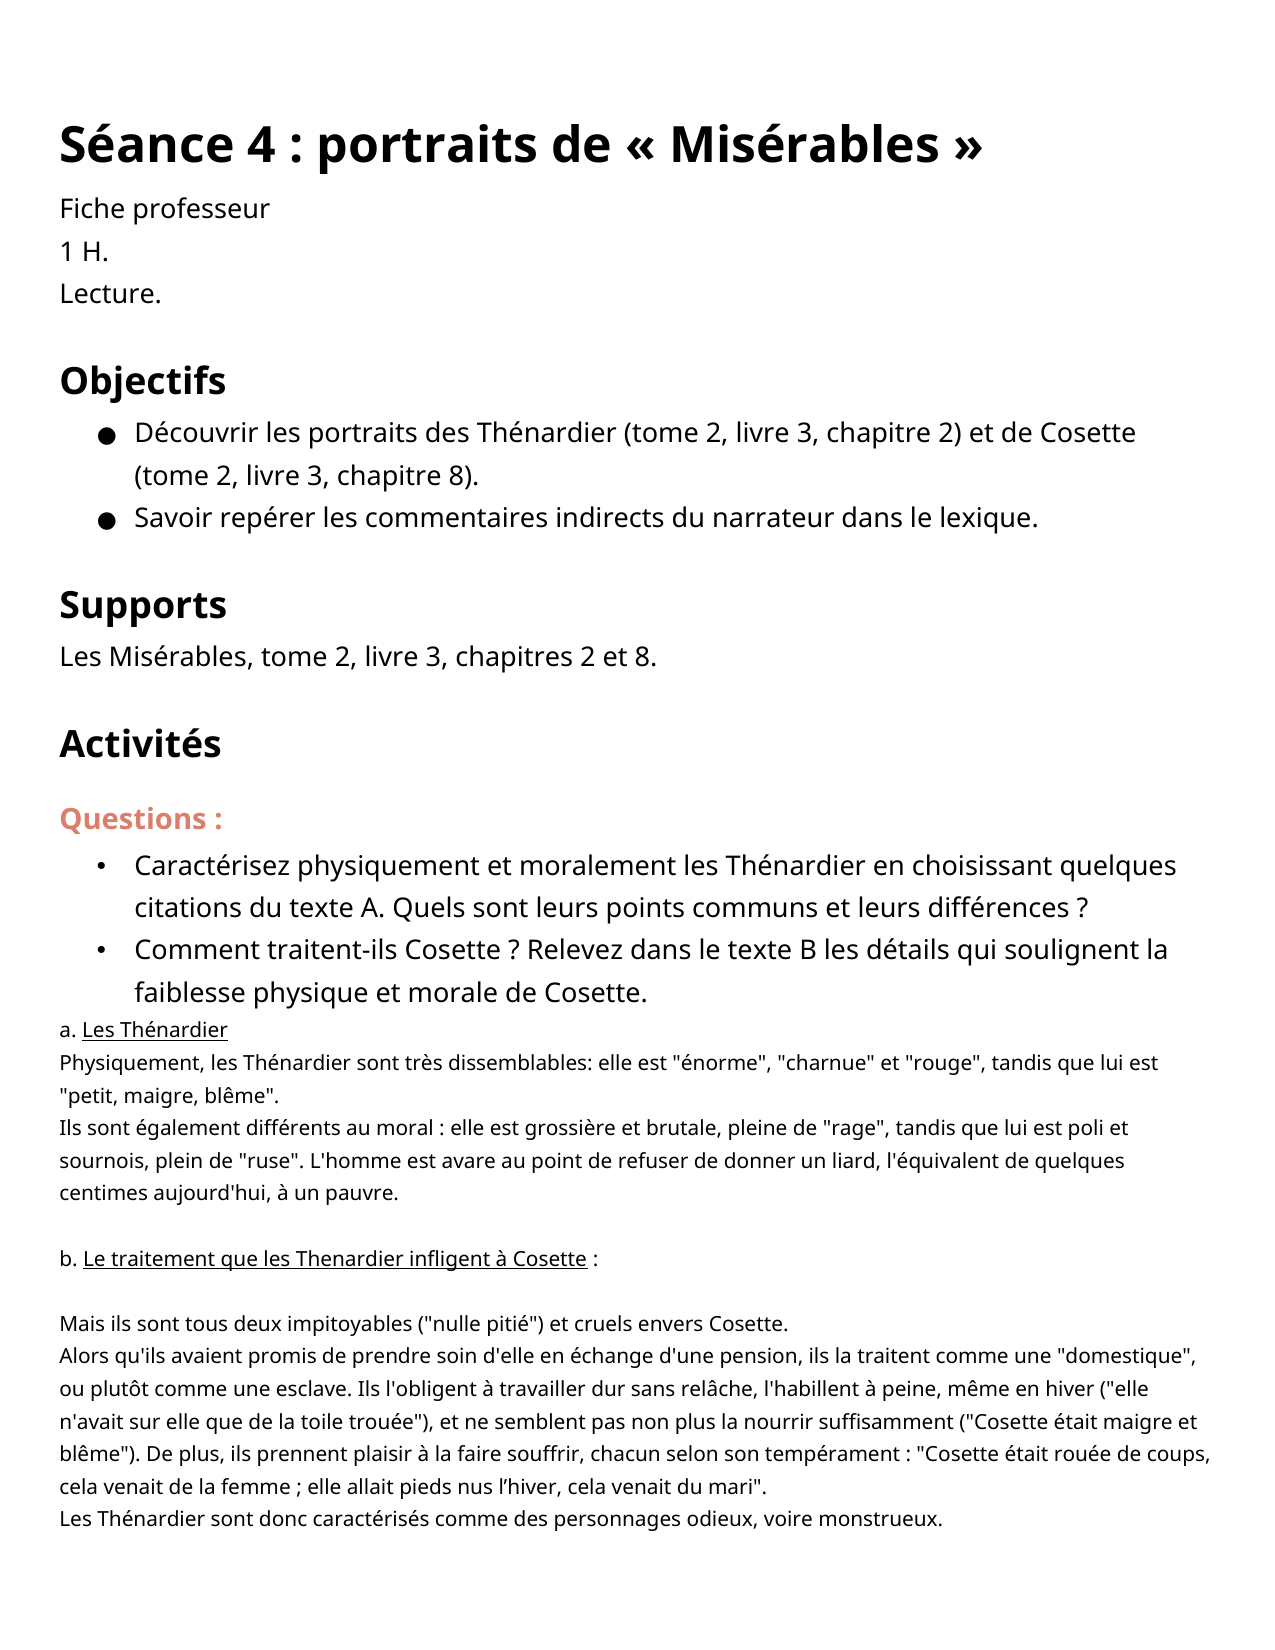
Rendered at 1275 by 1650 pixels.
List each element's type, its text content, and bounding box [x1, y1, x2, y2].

list Caractérisez physiquement et moralement les Thénardier en choisissant quelques citations du texte A. Quels sont leurs points communs et leurs différences ? [97, 846, 1216, 925]
text Fiche professeur [59, 190, 1216, 227]
text 1 H. [59, 232, 1216, 269]
text Les Misérables, tome 2, livre 3, chapitres 2 et 8. [59, 638, 1216, 675]
list Découvrir les portraits des Thénardier (tome 2, livre 3, chapitre 2) et de Cosette (tome 2, livre 3, chapitre 8). [97, 414, 1216, 493]
text a. Les Thénardier [59, 1016, 1216, 1044]
subtitle Séance 4 : portraits de « Misérables » [59, 109, 1216, 177]
subtitle Activités [59, 718, 1216, 769]
list Savoir repérer les commentaires indirects du narrateur dans le lexique. [97, 498, 1216, 535]
subtitle Supports [59, 578, 1216, 629]
text Physiquement, les Thénardier sont très dissemblables: elle est "énorme", "charnue" et "rouge", tandis que lui est "petit, maigre, blême". Ils sont également différents au moral : elle est grossière et brutale, pleine de "rage", tandis que lui est poli et sournois, plein de "ruse". L'homme est avare au point de refuser de donner un liard, l'équivalent de quelques centimes aujourd'hui, à un pauvre. b. Le traitement que les Thenardier infligent à Cosette : Mais ils sont tous deux impitoyables ("nulle pitié") et cruels envers Cosette. Alors qu'ils avaient promis de prendre soin d'elle en échange d'une pension, ils la traitent comme une "domestique", ou plutôt comme une esclave. Ils l'obligent à travailler dur sans relâche, l'habillent à peine, même en hiver ("elle n'avait sur elle que de la toile trouée"), et ne semblent pas non plus la nourrir suffisamment ("Cosette était maigre et blême"). De plus, ils prennent plaisir à la faire souffrir, chacun selon son tempérament : "Cosette était rouée de coups, cela venait de la femme ; elle allait pieds nus l’hiver, cela venait du mari". Les Thénardier sont donc caractérisés comme des personnages odieux, voire monstrueux. [59, 1048, 1216, 1566]
subtitle Questions : [59, 798, 1216, 838]
list Comment traitent-ils Cosette ? Relevez dans le texte B les détails qui soulignent la faiblesse physique et morale de Cosette. [97, 931, 1216, 1010]
text Lecture. [59, 274, 1216, 311]
subtitle Objectifs [59, 354, 1216, 405]
